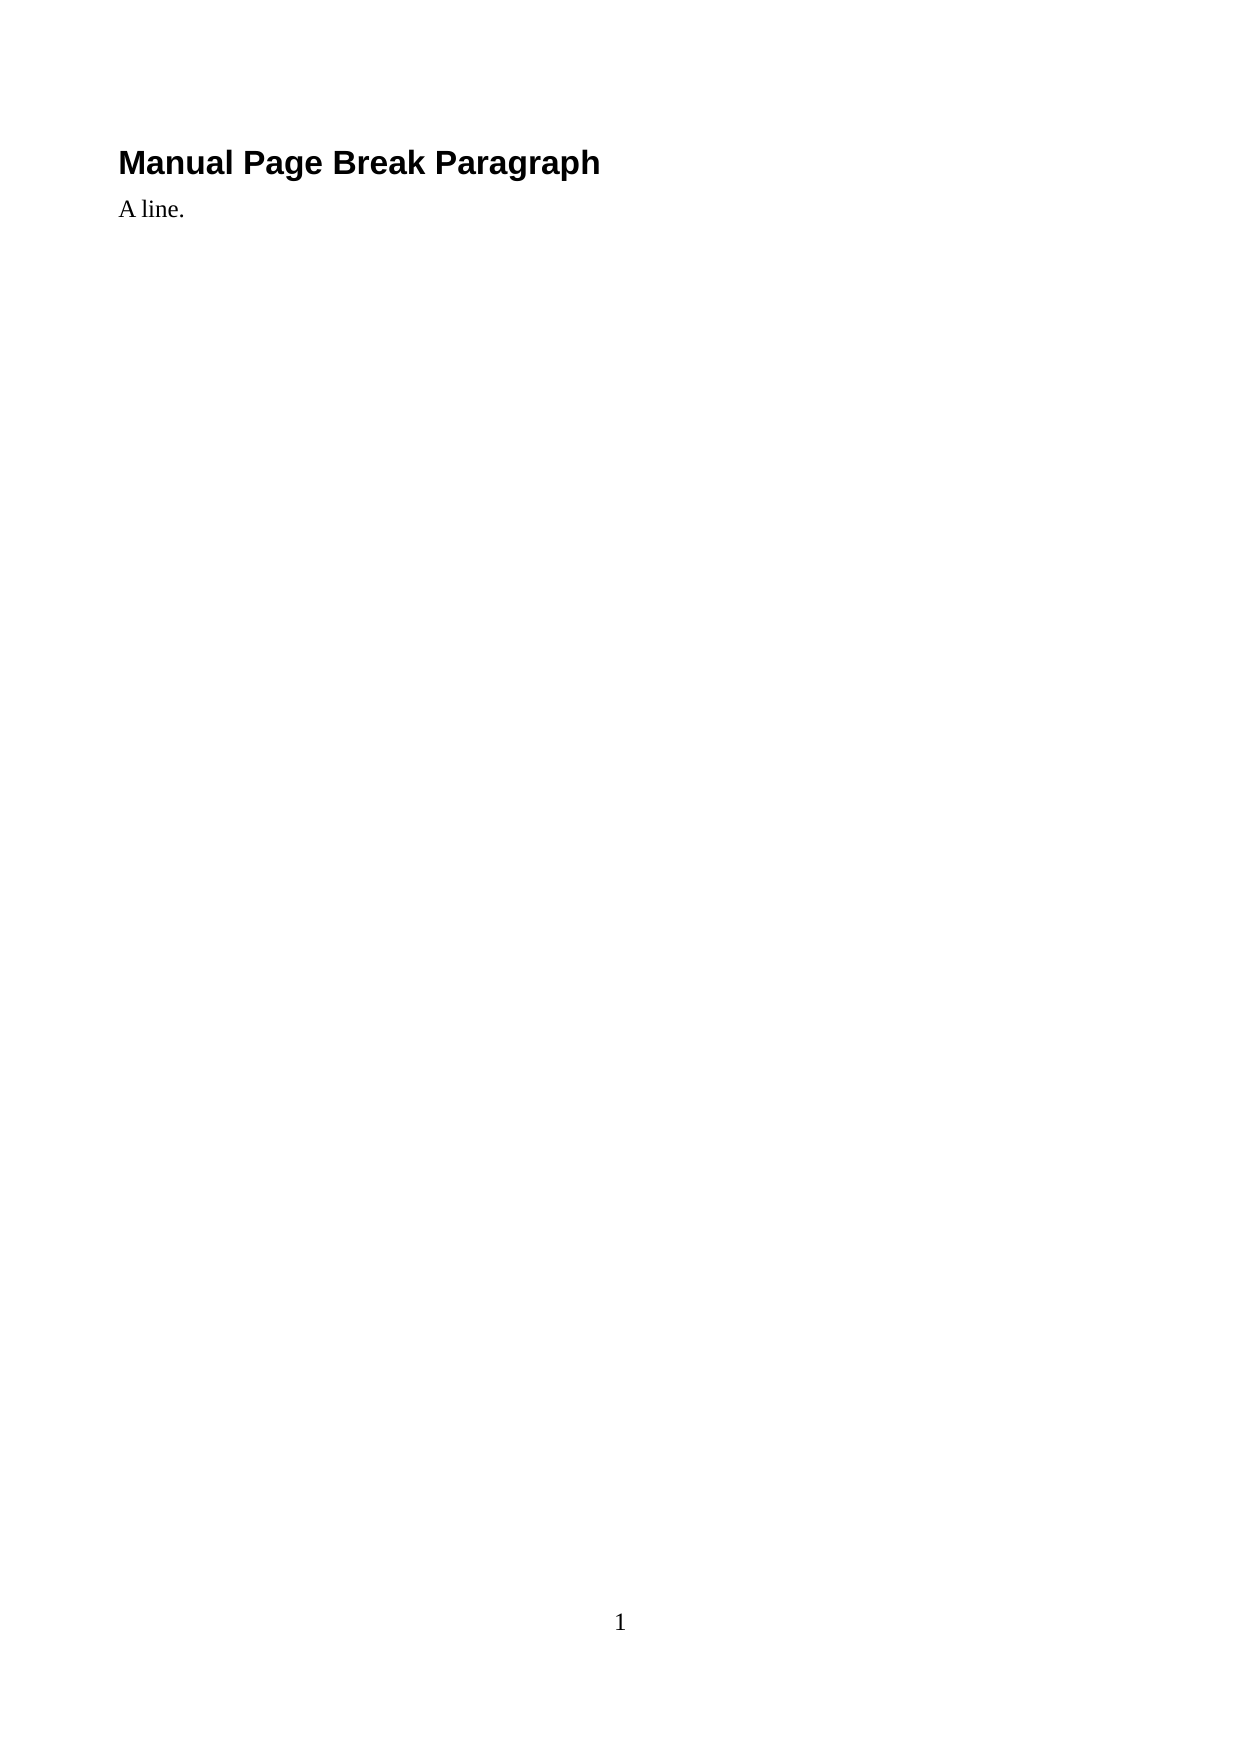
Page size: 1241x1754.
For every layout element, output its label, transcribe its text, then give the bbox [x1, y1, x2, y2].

text A line. [118, 194, 1122, 223]
subtitle Manual Page Break Paragraph [118, 143, 1122, 182]
